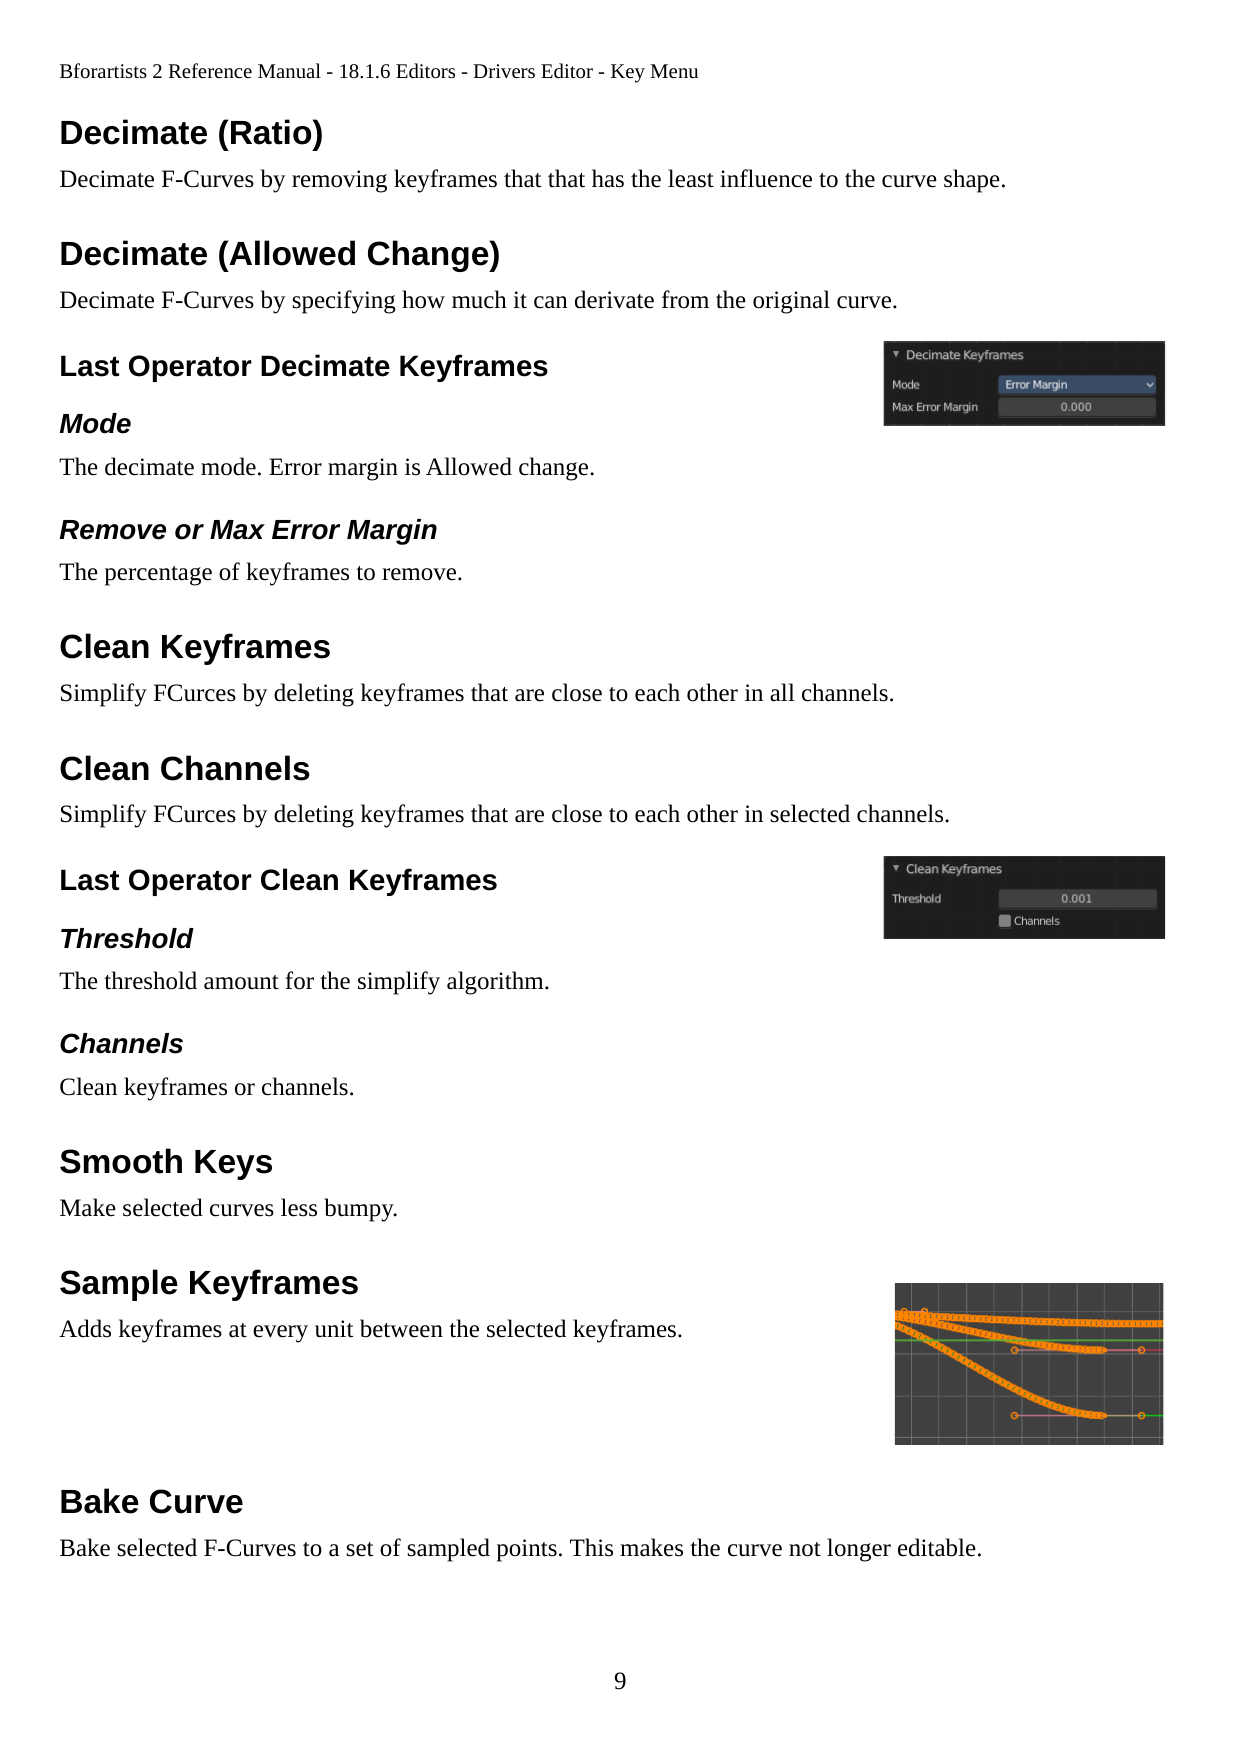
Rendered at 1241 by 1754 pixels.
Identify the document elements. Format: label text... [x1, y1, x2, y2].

picture [894, 1283, 1164, 1445]
subtitle Mode [59, 407, 1181, 439]
text The threshold amount for the simplify algorithm. [59, 966, 1181, 995]
text Decimate F-Curves by specifying how much it can derivate from the original curve. [59, 285, 1181, 313]
text Adds keyframes at every unit between the selected keyframes. [59, 1314, 894, 1343]
picture [883, 856, 1166, 939]
subtitle Channels [59, 1028, 1181, 1060]
text Decimate F-Curves by removing keyframes that that has the least influence to the curve shape. [59, 164, 1181, 192]
subtitle Bake Curve [59, 1482, 1181, 1521]
subtitle Clean Channels [59, 748, 1181, 787]
text Clean keyframes or channels. [59, 1072, 1181, 1101]
subtitle Sample Keyframes [59, 1263, 1181, 1302]
subtitle Last Operator Decimate Keyframes [59, 348, 883, 382]
picture [883, 341, 1166, 426]
text Simplify FCurces by deleting keyframes that are close to each other in all channels. [59, 678, 1181, 707]
text The percentage of keyframes to remove. [59, 557, 1181, 586]
subtitle Decimate (Allowed Change) [59, 234, 1181, 272]
text The decimate mode. Error margin is Allowed change. [59, 452, 1181, 480]
subtitle Decimate (Ratio) [59, 113, 1181, 151]
text Bake selected F-Curves to a set of sampled points. This makes the curve not longer editable. [59, 1533, 1181, 1562]
subtitle Smooth Keys [59, 1142, 1181, 1181]
text Make selected curves less bumpy. [59, 1193, 1181, 1222]
subtitle Clean Keyframes [59, 627, 1181, 666]
text Simplify FCurces by deleting keyframes that are close to each other in selected channels. [59, 799, 1181, 828]
subtitle Threshold [59, 922, 1181, 954]
subtitle Last Operator Clean Keyframes [59, 863, 883, 897]
subtitle Remove or Max Error Margin [59, 513, 1181, 545]
